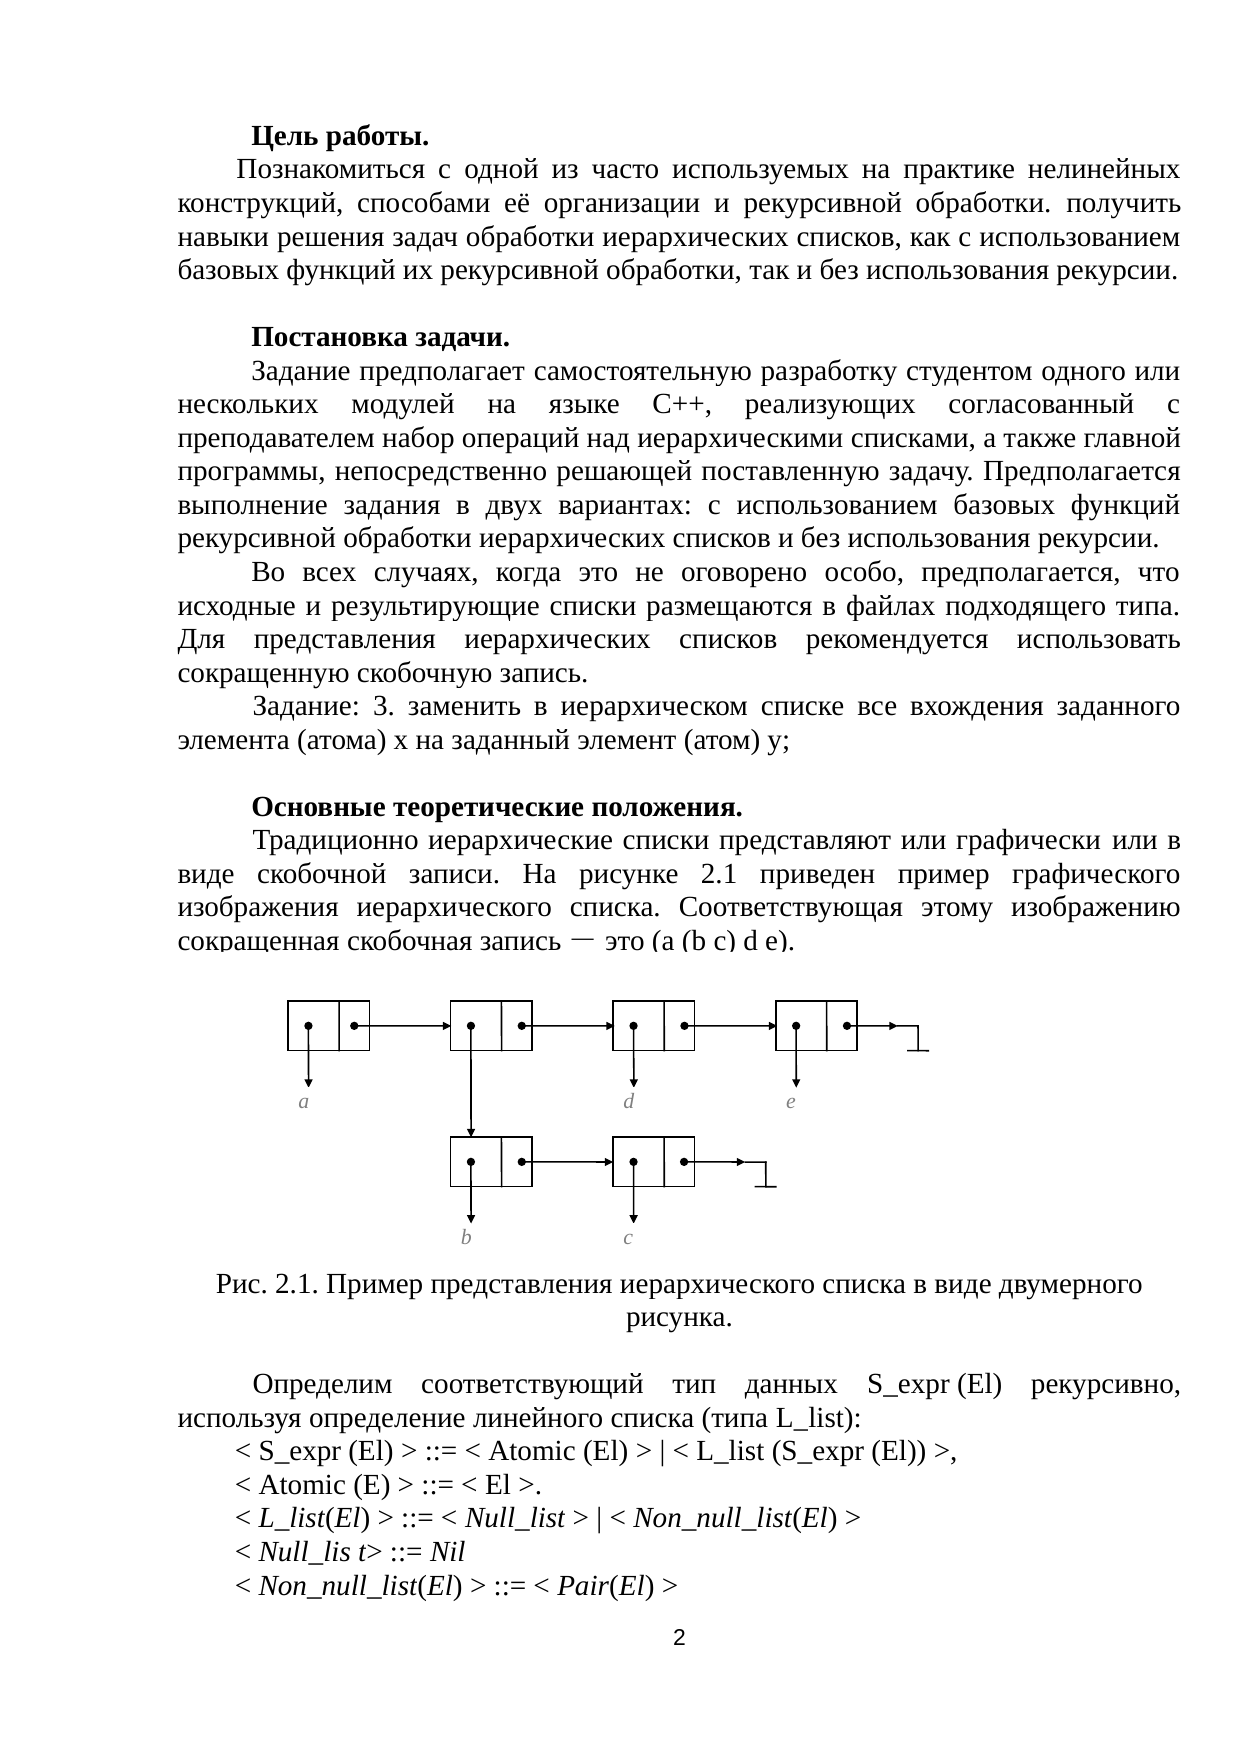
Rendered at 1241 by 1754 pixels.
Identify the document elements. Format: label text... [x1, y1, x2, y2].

text Цель работы. [177, 118, 1181, 152]
text < Non_null_list(El) > ::= < Pair(El) > [234, 1568, 1181, 1601]
text Задание предполагает самостоятельную разработку студентом одного или нескольких модулей на языке С++, реализующих согласованный с преподавателем набор операций над иерархическими списками, а также главной программы, непосредственно решающей поставленную задачу. Предполагается выполнение задания в двух вариантах: с использованием базовых функций рекурсивной обработки иерархических списков и без использования рекурсии. [177, 353, 1181, 554]
text Традиционно иерархические списки представляют или графически или в виде скобочной записи. На рисунке 2.1 приведен пример графического изображения иерархического списка. Соответствующая этому изображению сокращенная скобочная запись － это (a (b c) d e). [177, 822, 1181, 957]
text < S_expr (El) > ::= < Atomic (El) > | < L_list (S_expr (El)) >, [234, 1433, 1181, 1467]
text < Atomic (E) > ::= < El >. [234, 1467, 1181, 1501]
text Постановка задачи. [177, 319, 1181, 353]
text Задание: 3. заменить в иерархическом списке все вхождения заданного элемента (атома) x на заданный элемент (атом) y; [177, 688, 1181, 755]
text Во всех случаях, когда это не оговорено особо, предполагается, что исходные и результирующие списки размещаются в файлах подходящего типа. Для представления иерархических списков рекомендуется использовать сокращенную скобочную запись. [177, 554, 1181, 688]
text Определим соответствующий тип данных S_expr (El) рекурсивно, используя определение линейного списка (типа L_list): [177, 1366, 1181, 1433]
text < Null_lis t> ::= Nil [234, 1534, 1181, 1568]
text Основные теоретические положения. [177, 789, 1181, 822]
text Рис. 2.1. Пример представления иерархического списка в виде двумерного рисунка. [177, 1266, 1181, 1333]
text Познакомиться с одной из часто используемых на практике нелинейных конструкций, способами её организации и рекурсивной обработки. получить навыки решения задач обработки иерархических списков, как с использованием базовых функций их рекурсивной обработки, так и без использования рекурсии. [177, 152, 1181, 286]
text < L_list(El) > ::= < Null_list > | < Non_null_list(El) > [234, 1501, 1181, 1534]
